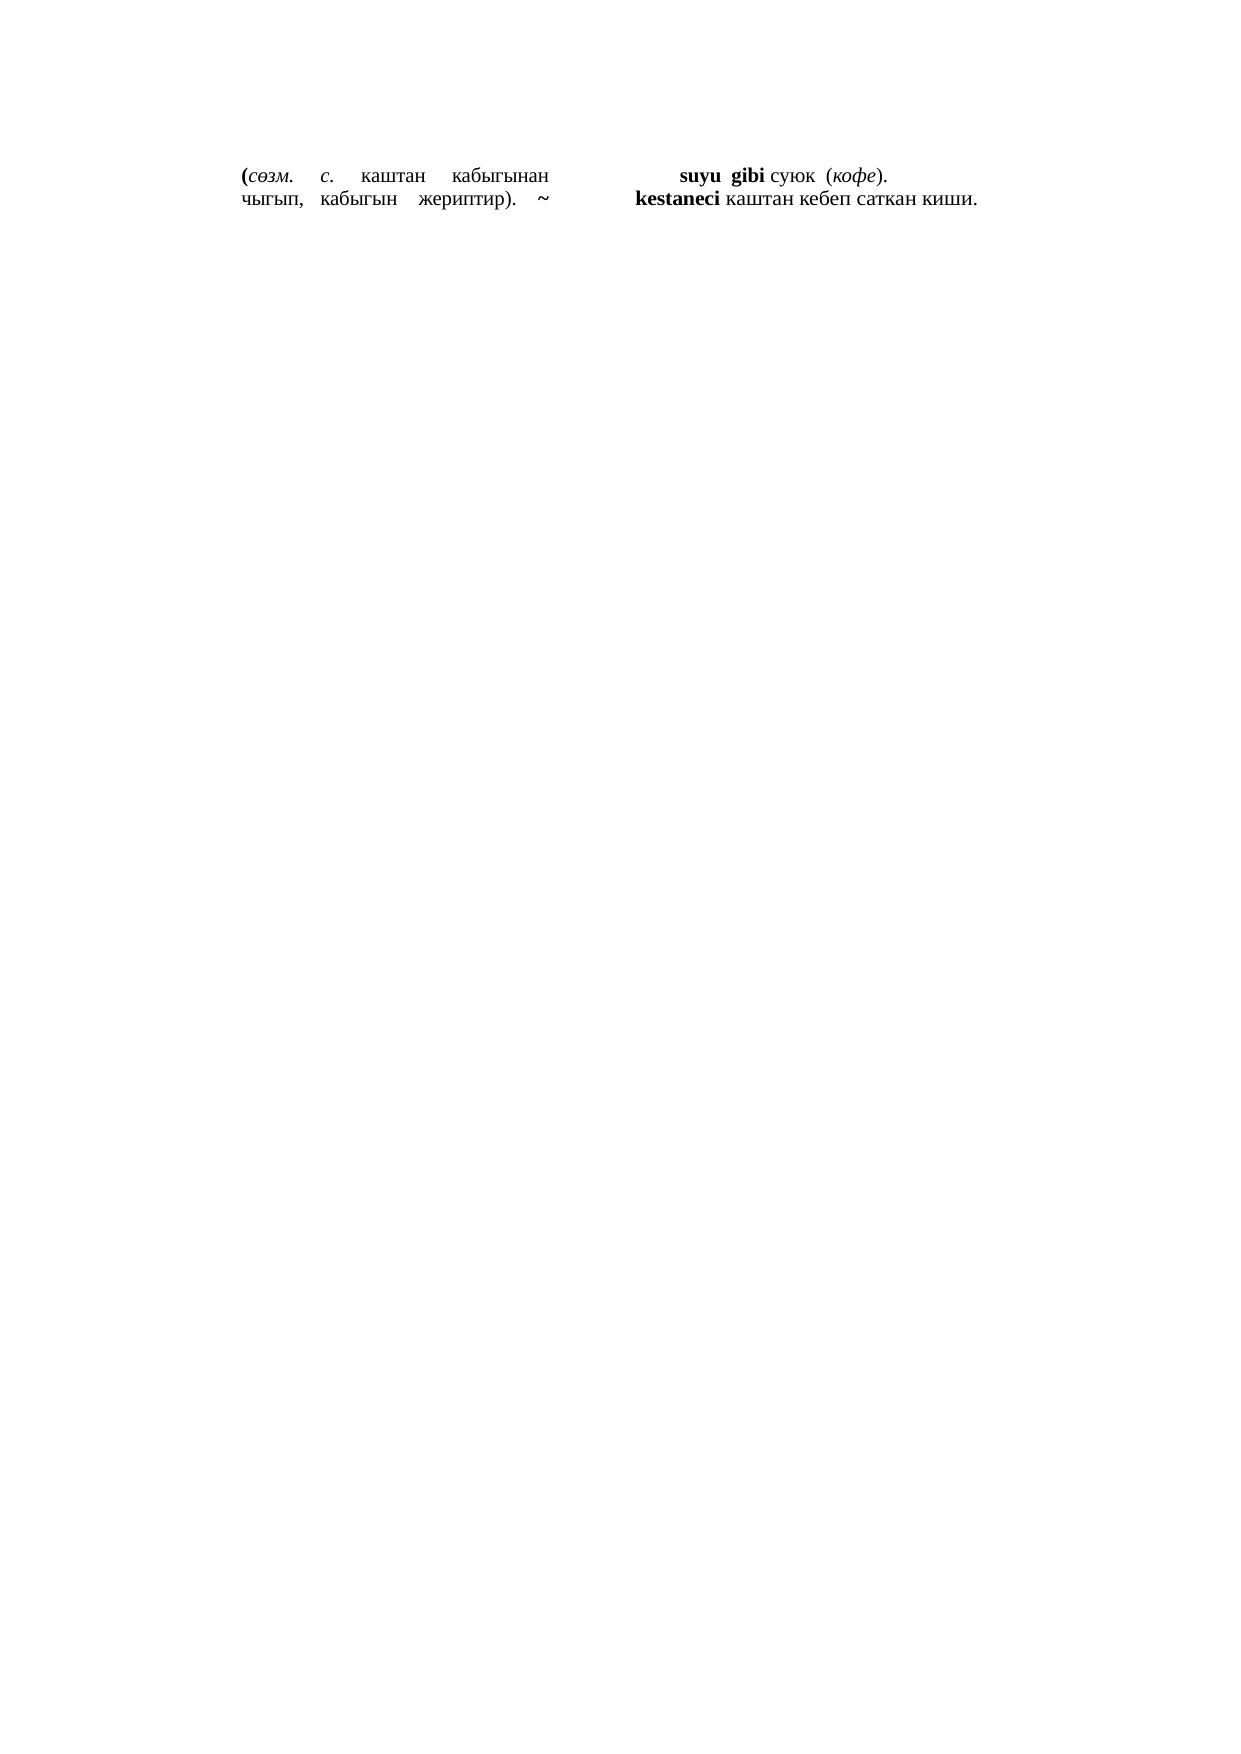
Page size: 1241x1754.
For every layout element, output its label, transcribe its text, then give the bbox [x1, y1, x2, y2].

text kestaneci каштан кебеп саткан киши. [635, 187, 1065, 210]
text suyu gibi суюк (кофе). [679, 164, 1005, 187]
text (сөзм. с. каштан кабыгынан чыгып, кабыгын жериптир). ~ [241, 164, 549, 210]
